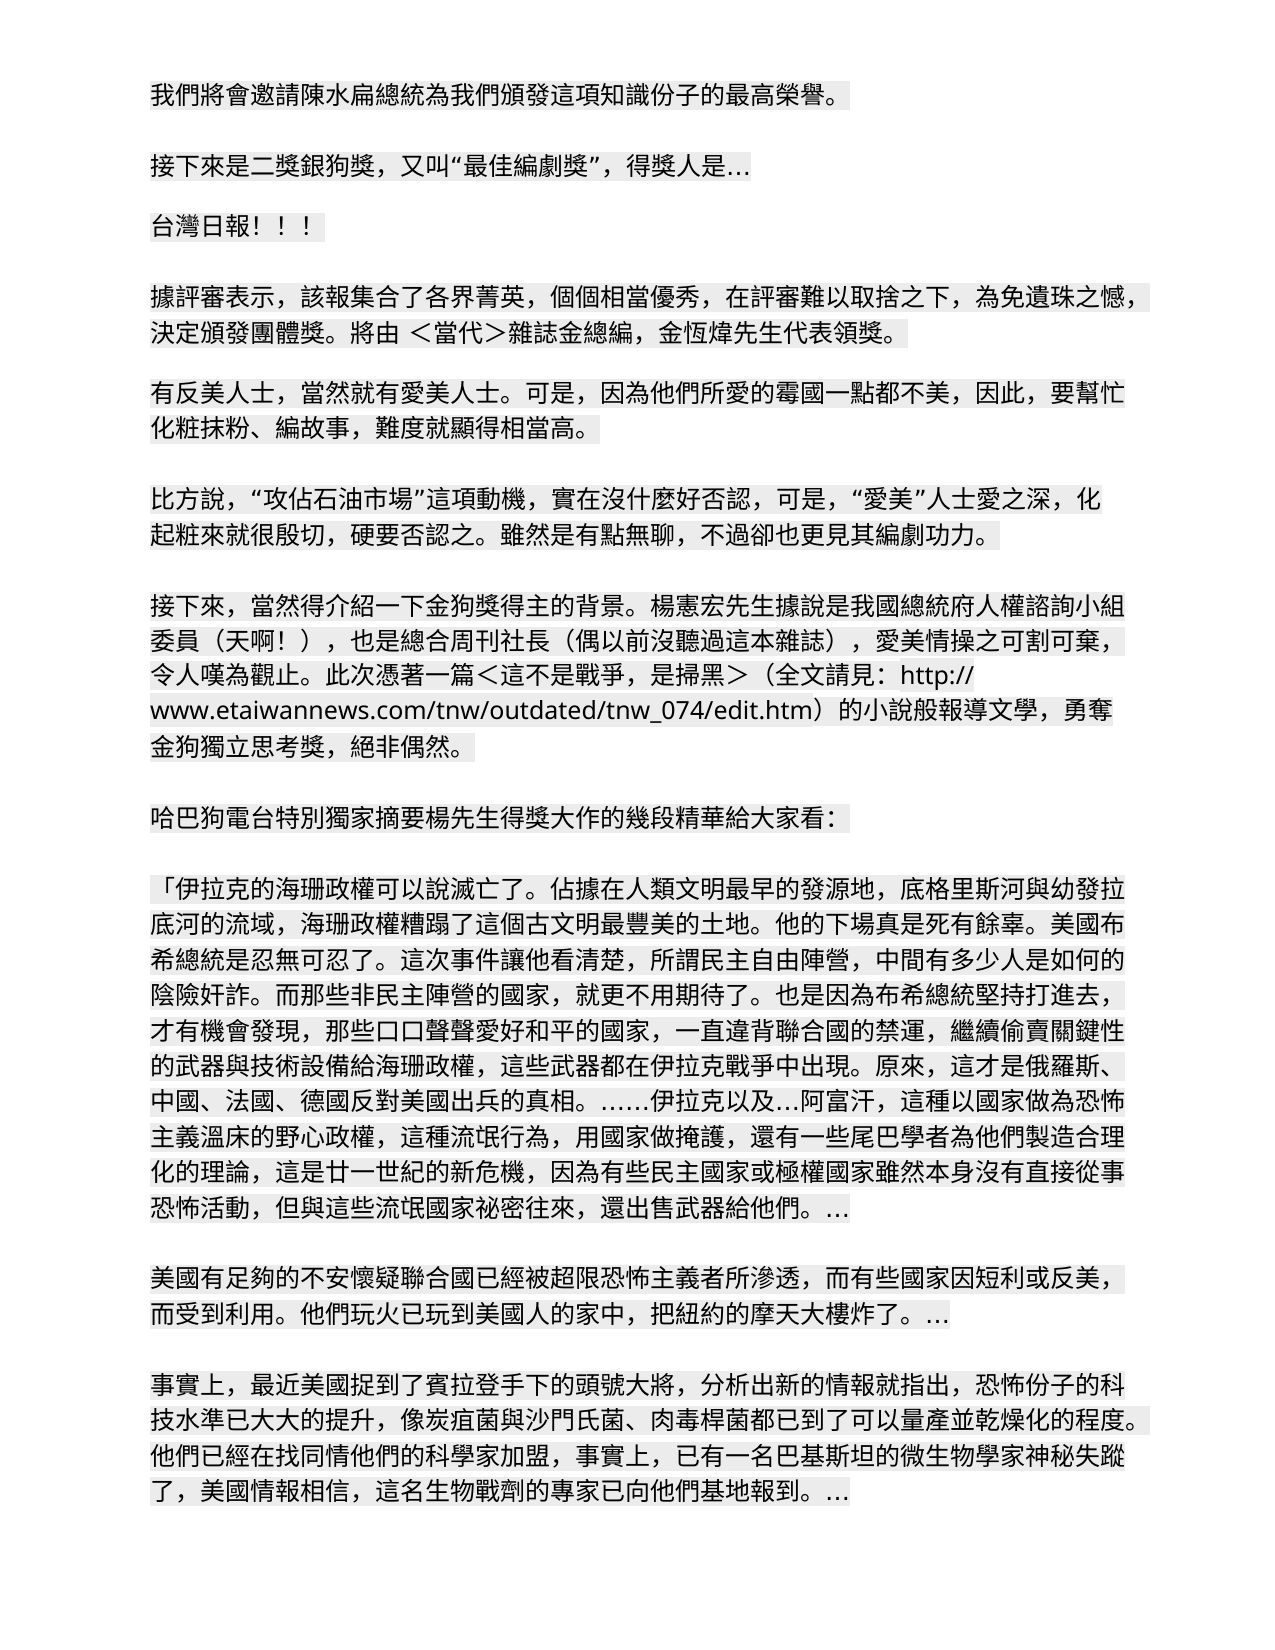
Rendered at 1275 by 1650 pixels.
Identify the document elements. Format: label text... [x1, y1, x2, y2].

text 有反美人士，當然就有愛美人士。可是，因為他們所愛的霉國一點都不美，因此，要幫忙化粧抹粉、編故事，難度就顯得相當高。 比方說，“攻佔石油市場”這項動機，實在沒什麼好否認，可是，“愛美”人士愛之深，化起粧來就很殷切，硬要否認之。雖然是有點無聊，不過卻也更見其編劇功力。 接下來，當然得介紹一下金狗獎得主的背景。楊憲宏先生據說是我國總統府人權諮詢小組委員（天啊！），也是總合周刊社長（偶以前沒聽過這本雜誌），愛美情操之可割可棄，令人嘆為觀止。此次憑著一篇＜這不是戰爭，是掃黑＞（全文請見：http://www.etaiwannews.com/tnw/outdated/tnw_074/edit.htm）的小說般報導文學，勇奪金狗獨立思考獎，絕非偶然。 哈巴狗電台特別獨家摘要楊先生得獎大作的幾段精華給大家看： 「伊拉克的海珊政權可以說滅亡了。佔據在人類文明最早的發源地，底格里斯河與幼發拉底河的流域，海珊政權糟蹋了這個古文明最豐美的土地。他的下場真是死有餘辜。美國布希總統是忍無可忍了。這次事件讓他看清楚，所謂民主自由陣營，中間有多少人是如何的陰險奸詐。而那些非民主陣營的國家，就更不用期待了。也是因為布希總統堅持打進去，才有機會發現，那些口口聲聲愛好和平的國家，一直違背聯合國的禁運，繼續偷賣關鍵性的武器與技術設備給海珊政權，這些武器都在伊拉克戰爭中出現。原來，這才是俄羅斯、中國、法國、德國反對美國出兵的真相。……伊拉克以及…阿富汗，這種以國家做為恐怖主義溫床的野心政權，這種流氓行為，用國家做掩護，還有一些尾巴學者為他們製造合理化的理論，這是廿一世紀的新危機，因為有些民主國家或極權國家雖然本身沒有直接從事恐怖活動，但與這些流氓國家祕密往來，還出售武器給他們。… 美國有足夠的不安懷疑聯合國已經被超限恐怖主義者所滲透，而有些國家因短利或反美，而受到利用。他們玩火已玩到美國人的家中，把紐約的摩天大樓炸了。… 事實上，最近美國捉到了賓拉登手下的頭號大將，分析出新的情報就指出，恐怖份子的科技水準已大大的提升，像炭疽菌與沙門氏菌、肉毒桿菌都已到了可以量產並乾燥化的程度。他們已經在找同情他們的科學家加盟，事實上，已有一名巴基斯坦的微生物學家神秘失蹤了，美國情報相信，這名生物戰劑的專家已向他們基地報到。… 美國這次的進攻伊拉克，開展了全球安全體系的自動集結，當聯合國外交場已被滲透，新的國際安全網馬上張起，美國成功的扮演了世界警察（Global Police）的角色。這是一次國際警察聯合作業的『一清專案』，肅清流氓國家，這不是戰爭，是掃黑。」 得獎消息公佈後，這兩天，觀眾紛紛 call in 進來表示嘉許。一位評審委員指出，該得獎文章不但巧妙結合了科幻和寫實兩大元素，而且推理嚴謹，絲絲入扣，高潮迭起，相當引人發笑，喔 No，不是發笑，是引人深思。 許多觀眾表示，他們看完楊社長大作之後，對恐怖份子之恐怖，以及對冒牌民主國家之勾結恐怖份子，有了更深的體認。 文章所展現的相關國際知識和思考模式，水平之高，相當適合做為莒光日教材。哈巴狗電台準備向國防部隆重推薦。 另外，為了與各位聽眾朋友分享諸位參賽者或得獎人的智慧，哈巴狗記者特別再摘要一些精采段落如下： 首先是銀狗獎代表領獎人金恆煒先生。金先生著作頗豐，博大精深，難以一語道盡，只能請各位自行前往他的“專欄”欣賞（http://www.hi-on.org.tw/article0.asp?Class=%A5x%C6W%C6%5B%C2I&Author=%AA%F7%F9%DA%DEm）。金桑頗重視人多人少的「實力」問題，實力就是真理，因此他似乎永遠選擇站在真理的一邊。 金桑說，「全力支持美國」，是「台灣唯一的選擇」；「反對美國卻有為中共張目之嫌」。此次參賽，其主要貢獻就在於點破“反戰”、“反美”與“反台灣”三者之間本質上的契合，呼籲社會大眾務必小心“匪諜就在你身邊”。 對此，長得跟過去黨外時期的「青年戰士報」幾乎一模一樣台灣日報，3 月 26 號也有一篇社論與此呼應，單是看標題就覺得粉刺激，對於酷愛陰謀論的我來說相當具有吸引力。標題是：「揭穿親中勢力『反戰、反美、反台』的三段論陰謀」。 揭穿此一陰謀之後，金桑甚至還突然成了武器情報專家，不知道是從哪得來的“獨家情報”，警告世人說：「化武可能還是小焉者，伊拉克勢必成為核武國家，美國從此沒有寧日了。更不必說歐洲德法與亞洲中俄的虎視眈眈。」 [150, 373, 1125, 1542]
text 金狗獎得主將獲阿扁總統親自頒獎，獎品是十八 K 金超大型狗尾巴一座，二獎是銀狗獎；獎品是 ESSO 榮譽出品正港伊拉克石油一百加侖，外加金狗化粧禮盒一盒。獎項繁多，不勝列舉。 經過哈巴狗電台七位評審委員幾天來不眠不休的評審，結果終於揭曉。金狗獎得獎人是… 楊憲宏！！！ 眾望所歸。恭喜他獲獎！！ 我們將會邀請陳水扁總統為我們頒發這項知識份子的最高榮譽。 接下來是二獎銀狗獎，又叫“最佳編劇獎”，得獎人是… [150, 75, 1125, 181]
text 台灣日報！！！ 據評審表示，該報集合了各界菁英，個個相當優秀，在評審難以取捨之下，為免遺珠之憾，決定頒發團體獎。將由 ＜當代＞雜誌金總編，金恆煒先生代表領獎。 [150, 206, 1125, 348]
